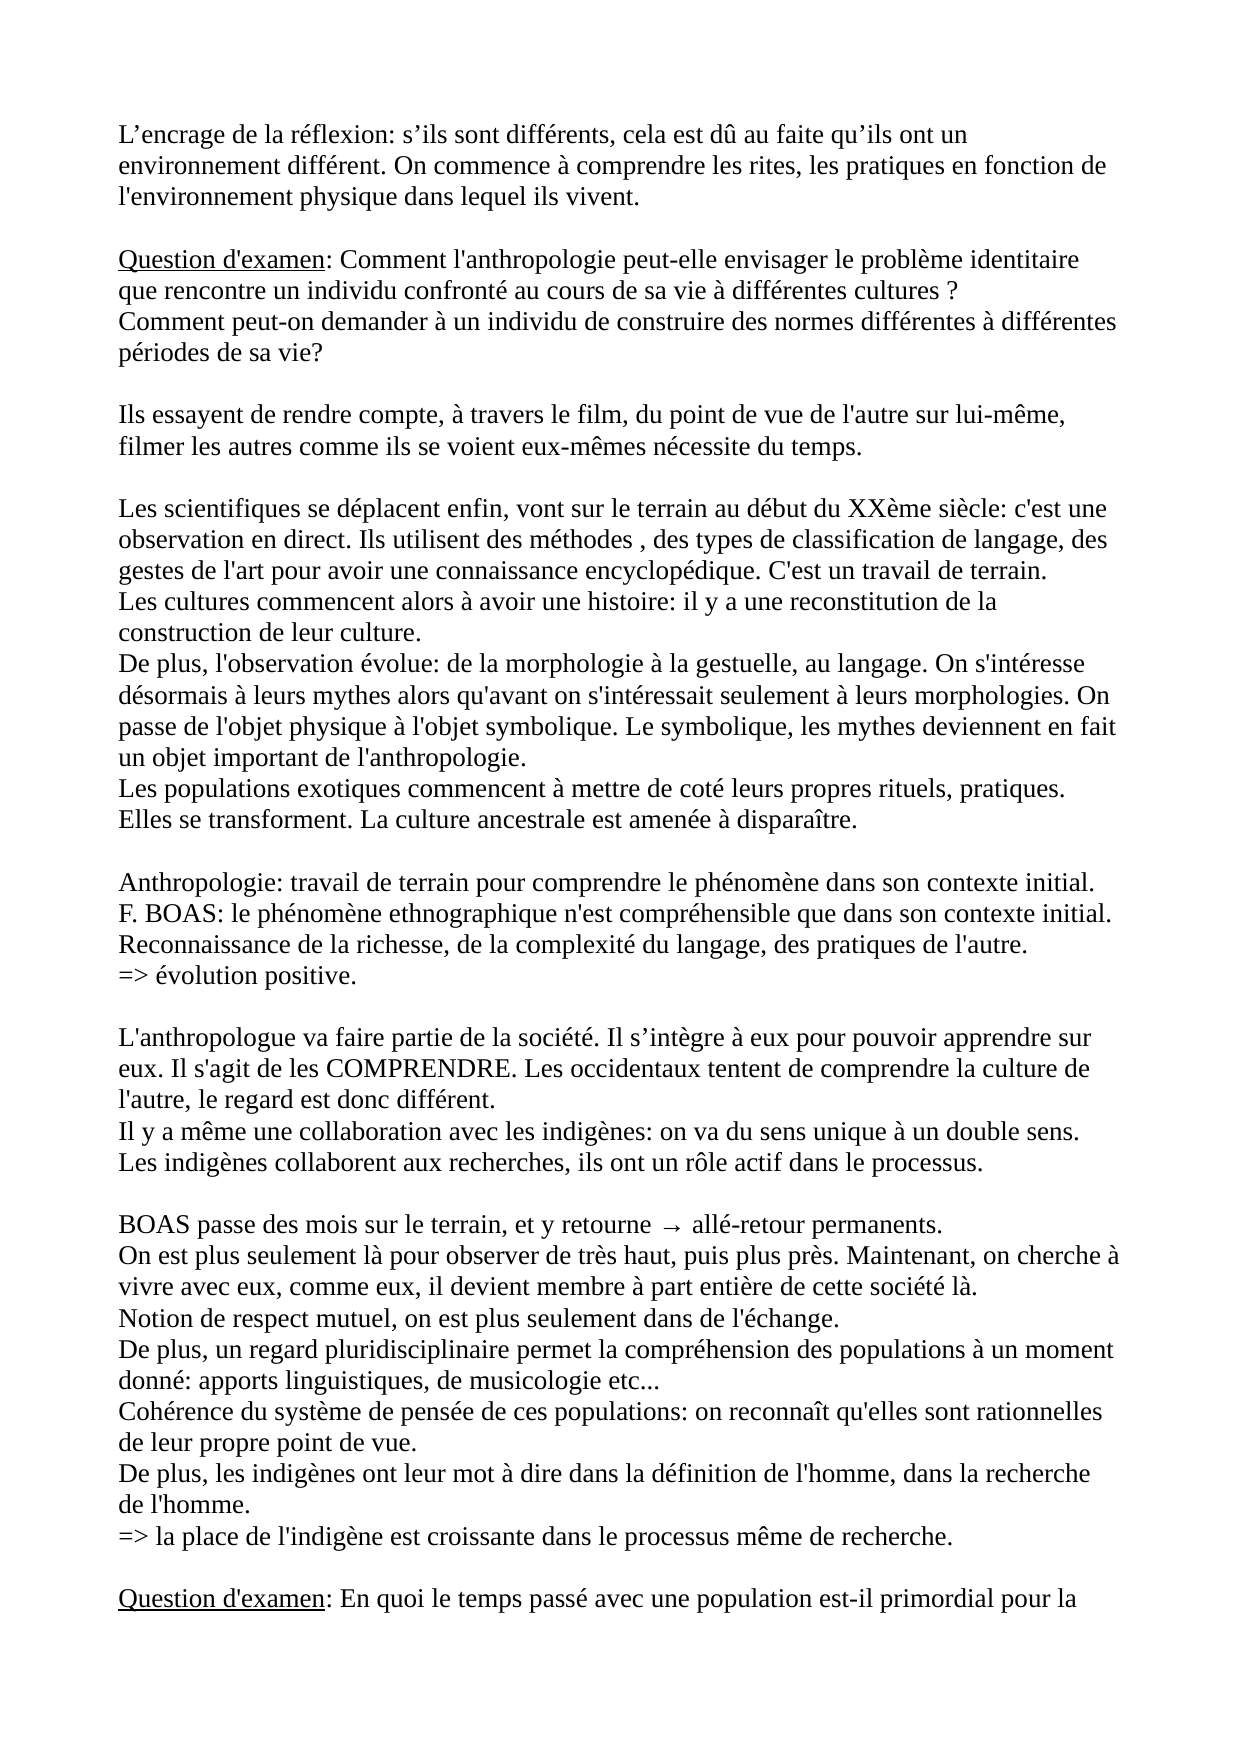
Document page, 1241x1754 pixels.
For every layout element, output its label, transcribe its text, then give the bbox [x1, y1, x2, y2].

text De plus, l'observation évolue: de la morphologie à la gestuelle, au langage. On s'intéresse désormais à leurs mythes alors qu'avant on s'intéressait seulement à leurs morphologies. On passe de l'objet physique à l'objet symbolique. Le symbolique, les mythes deviennent en fait un objet important de l'anthropologie. [118, 648, 1122, 772]
text => la place de l'indigène est croissante dans le processus même de recherche. [118, 1520, 1122, 1551]
text Les scientifiques se déplacent enfin, vont sur le terrain au début du XXème siècle: c'est une observation en direct. Ils utilisent des méthodes , des types de classification de langage, des gestes de l'art pour avoir une connaissance encyclopédique. C'est un travail de terrain. [118, 492, 1122, 585]
text L'anthropologue va faire partie de la société. Il s’intègre à eux pour pouvoir apprendre sur eux. Il s'agit de les COMPRENDRE. Les occidentaux tentent de comprendre la culture de l'autre, le regard est donc différent. [118, 1021, 1122, 1115]
text Ils essayent de rendre compte, à travers le film, du point de vue de l'autre sur lui-même, filmer les autres comme ils se voient eux-mêmes nécessite du temps. [118, 398, 1122, 461]
text => évolution positive. [118, 959, 1122, 990]
text Il y a même une collaboration avec les indigènes: on va du sens unique à un double sens. Les indigènes collaborent aux recherches, ils ont un rôle actif dans le processus. [118, 1115, 1122, 1177]
text F. BOAS: le phénomène ethnographique n'est compréhensible que dans son contexte initial. [118, 897, 1122, 928]
text De plus, les indigènes ont leur mot à dire dans la définition de l'homme, dans la recherche de l'homme. [118, 1457, 1122, 1520]
text On est plus seulement là pour observer de très haut, puis plus près. Maintenant, on cherche à vivre avec eux, comme eux, il devient membre à part entière de cette société là. [118, 1239, 1122, 1302]
text BOAS passe des mois sur le terrain, et y retourne → allé-retour permanents. [118, 1208, 1122, 1239]
text Question d'examen: Comment l'anthropologie peut-elle envisager le problème identitaire que rencontre un individu confronté au cours de sa vie à différentes cultures ? [118, 243, 1122, 305]
text Question d'examen: En quoi le temps passé avec une population est-il primordial pour la [118, 1582, 1122, 1613]
text Les cultures commencent alors à avoir une histoire: il y a une reconstitution de la construction de leur culture. [118, 585, 1122, 648]
text De plus, un regard pluridisciplinaire permet la compréhension des populations à un moment donné: apports linguistiques, de musicologie etc... [118, 1333, 1122, 1395]
text Anthropologie: travail de terrain pour comprendre le phénomène dans son contexte initial. [118, 866, 1122, 897]
text Reconnaissance de la richesse, de la complexité du langage, des pratiques de l'autre. [118, 928, 1122, 959]
text Les populations exotiques commencent à mettre de coté leurs propres rituels, pratiques. Elles se transforment. La culture ancestrale est amenée à disparaître. [118, 772, 1122, 834]
text L’encrage de la réflexion: s’ils sont différents, cela est dû au faite qu’ils ont un environnement différent. On commence à comprendre les rites, les pratiques en fonction de l'environnement physique dans lequel ils vivent. [118, 118, 1122, 212]
text Cohérence du système de pensée de ces populations: on reconnaît qu'elles sont rationnelles de leur propre point de vue. [118, 1395, 1122, 1457]
text Notion de respect mutuel, on est plus seulement dans de l'échange. [118, 1302, 1122, 1333]
text Comment peut-on demander à un individu de construire des normes différentes à différentes périodes de sa vie? [118, 305, 1122, 367]
